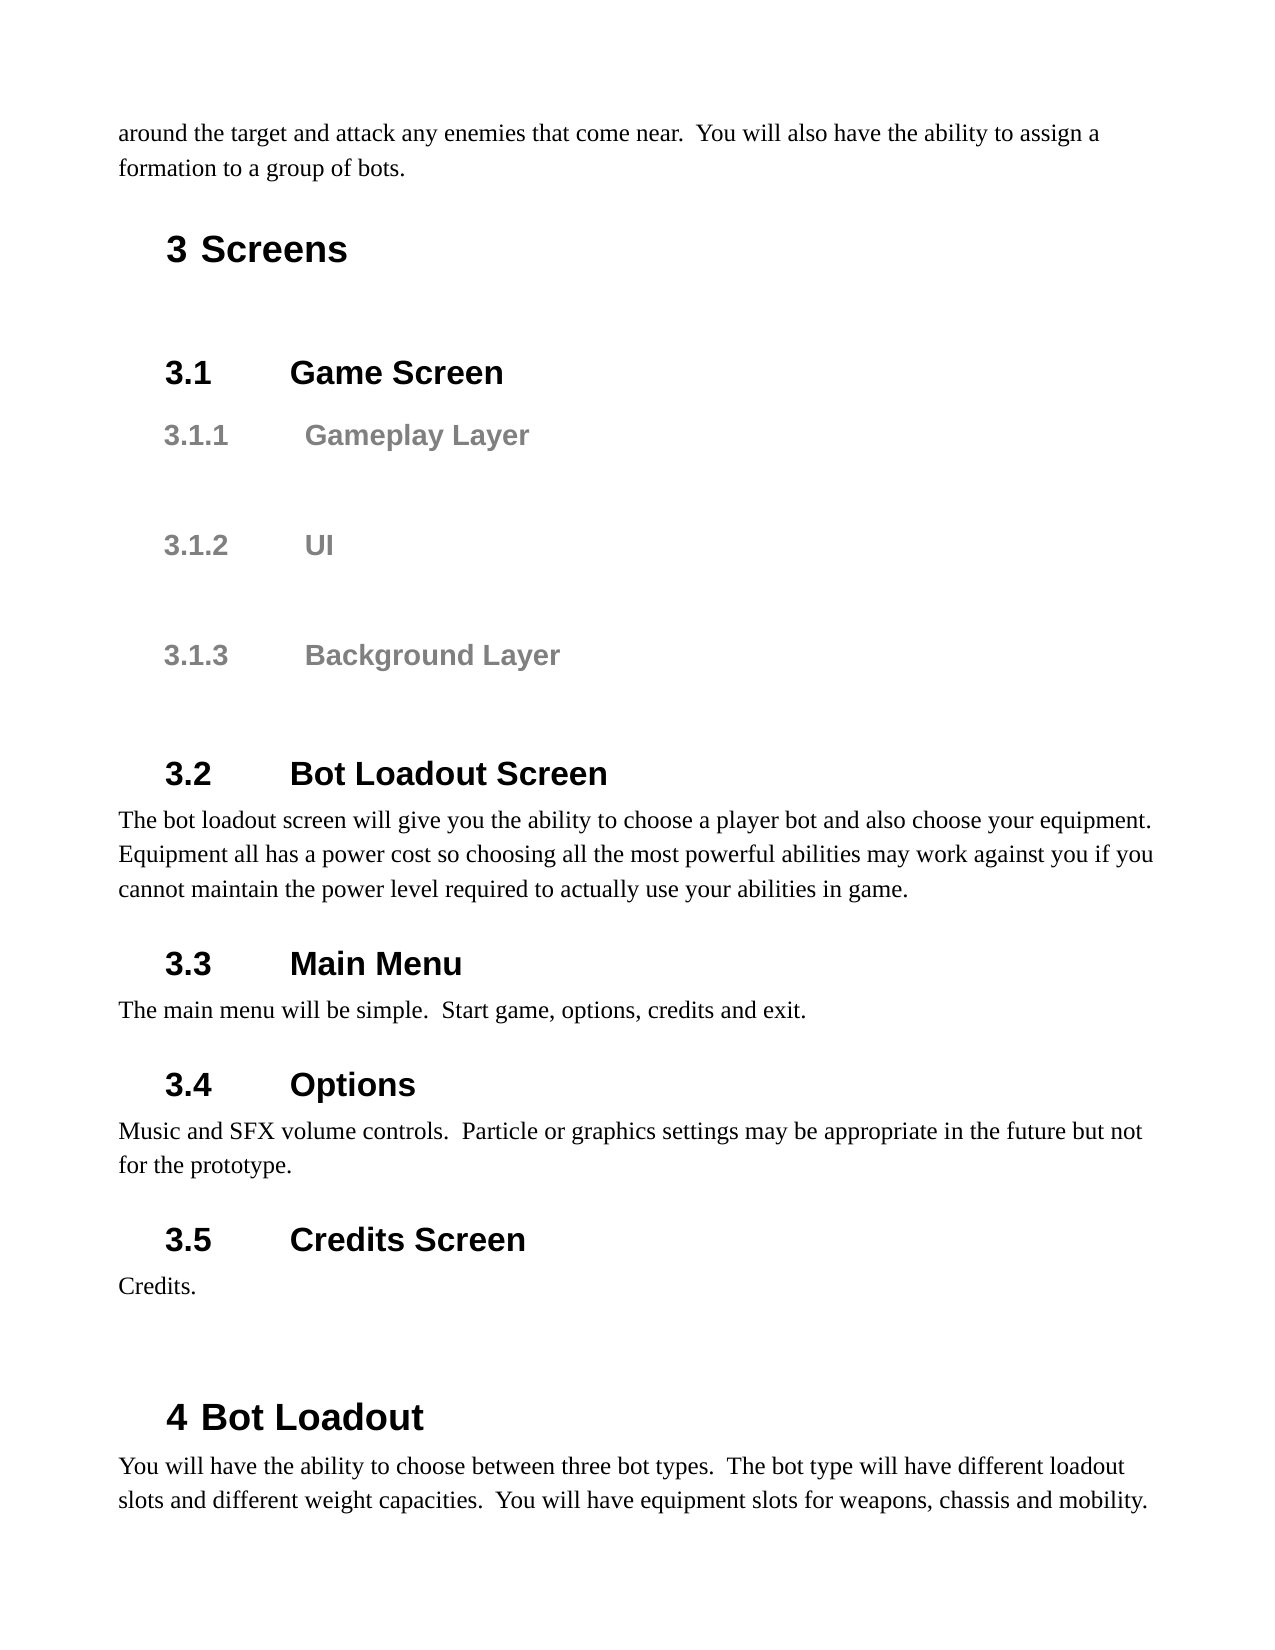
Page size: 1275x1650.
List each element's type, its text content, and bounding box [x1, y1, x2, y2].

text Credits. [118, 1271, 1157, 1300]
subtitle Screens [156, 227, 1157, 270]
subtitle Credits Screen [156, 1220, 1157, 1259]
subtitle Gameplay Layer [156, 418, 1157, 452]
subtitle Game Screen [156, 353, 1157, 391]
text The bot loadout screen will give you the ability to choose a player bot and also choose your equipment. Equipment all has a power cost so choosing all the most powerful abilities may work against you if you cannot maintain the power level required to actually use your abilities in game. [118, 805, 1157, 903]
subtitle UI [156, 528, 1157, 562]
text around the target and attack any enemies that come near. You will also have the ability to assign a formation to a group of bots. [118, 118, 1157, 181]
text The main menu will be simple. Start game, options, credits and exit. [118, 995, 1157, 1024]
subtitle Bot Loadout Screen [156, 754, 1157, 792]
text You will have the ability to choose between three bot types. The bot type will have different loadout slots and different weight capacities. You will have equipment slots for weapons, chassis and mobility. [118, 1451, 1157, 1514]
subtitle Options [156, 1065, 1157, 1103]
subtitle Main Menu [156, 944, 1157, 982]
subtitle Background Layer [156, 638, 1157, 671]
text Music and SFX volume controls. Particle or graphics settings may be appropriate in the future but not for the prototype. [118, 1116, 1157, 1179]
subtitle Bot Loadout [156, 1394, 1157, 1438]
